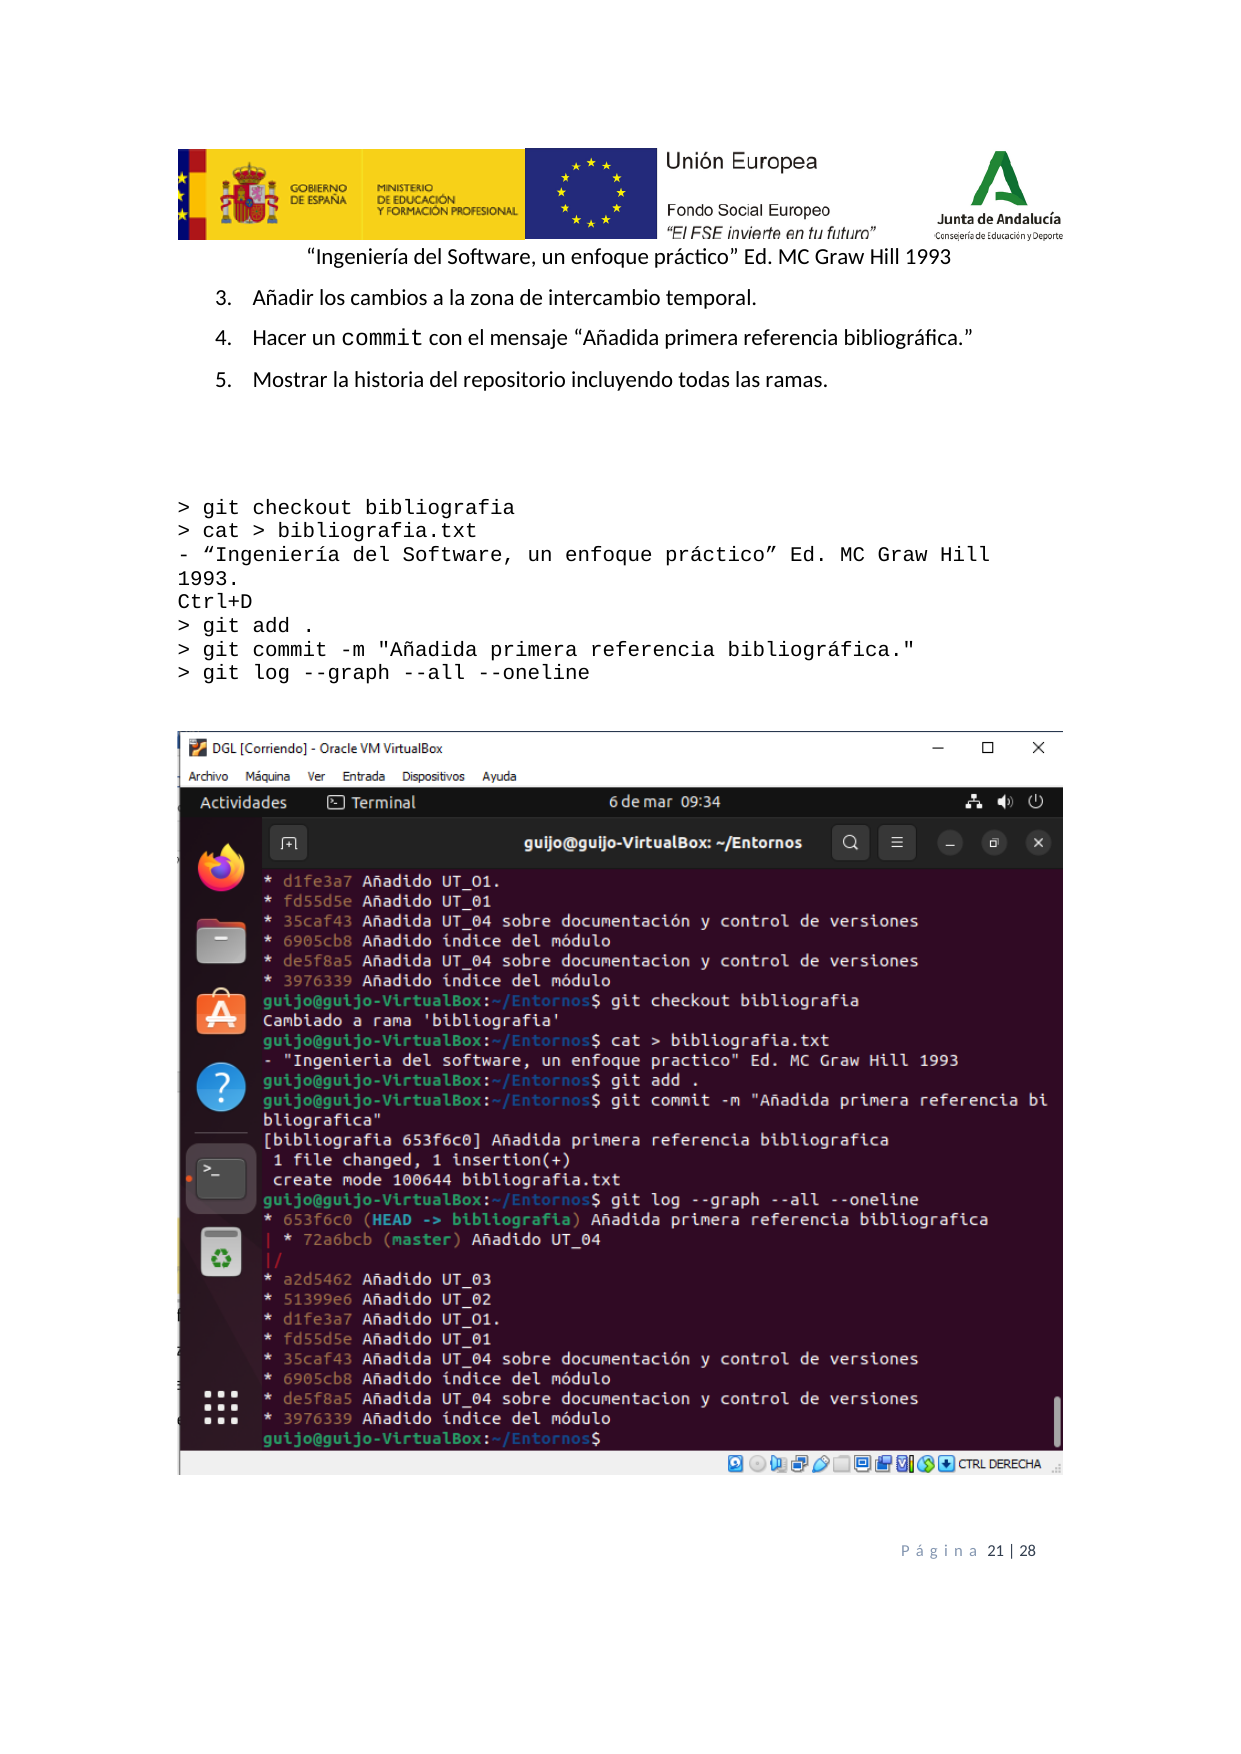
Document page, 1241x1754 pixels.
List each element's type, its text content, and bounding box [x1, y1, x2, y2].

list Añadir los cambios a la zona de intercambio temporal. [215, 283, 1063, 311]
list Mostrar la historia del repositorio incluyendo todas las ramas. [215, 365, 1063, 393]
text > cat > bibliografia.txt [177, 521, 1063, 544]
text “Ingeniería del Software, un enfoque práctico” Ed. MC Graw Hill 1993 [177, 243, 1063, 270]
text > git log --graph --all --oneline [177, 662, 1063, 686]
text > git commit -m "Añadida primera referencia bibliográfica." [177, 639, 1063, 662]
text - “Ingeniería del Software, un enfoque práctico” Ed. MC Graw Hill 1993. [177, 544, 1063, 591]
text > git checkout bibliografia [177, 497, 1063, 521]
text Ctrl+D [177, 591, 1063, 615]
text > git add . [177, 615, 1063, 639]
list Hacer un commit con el mensaje “Añadida primera referencia bibliográfica.” [215, 323, 1063, 352]
